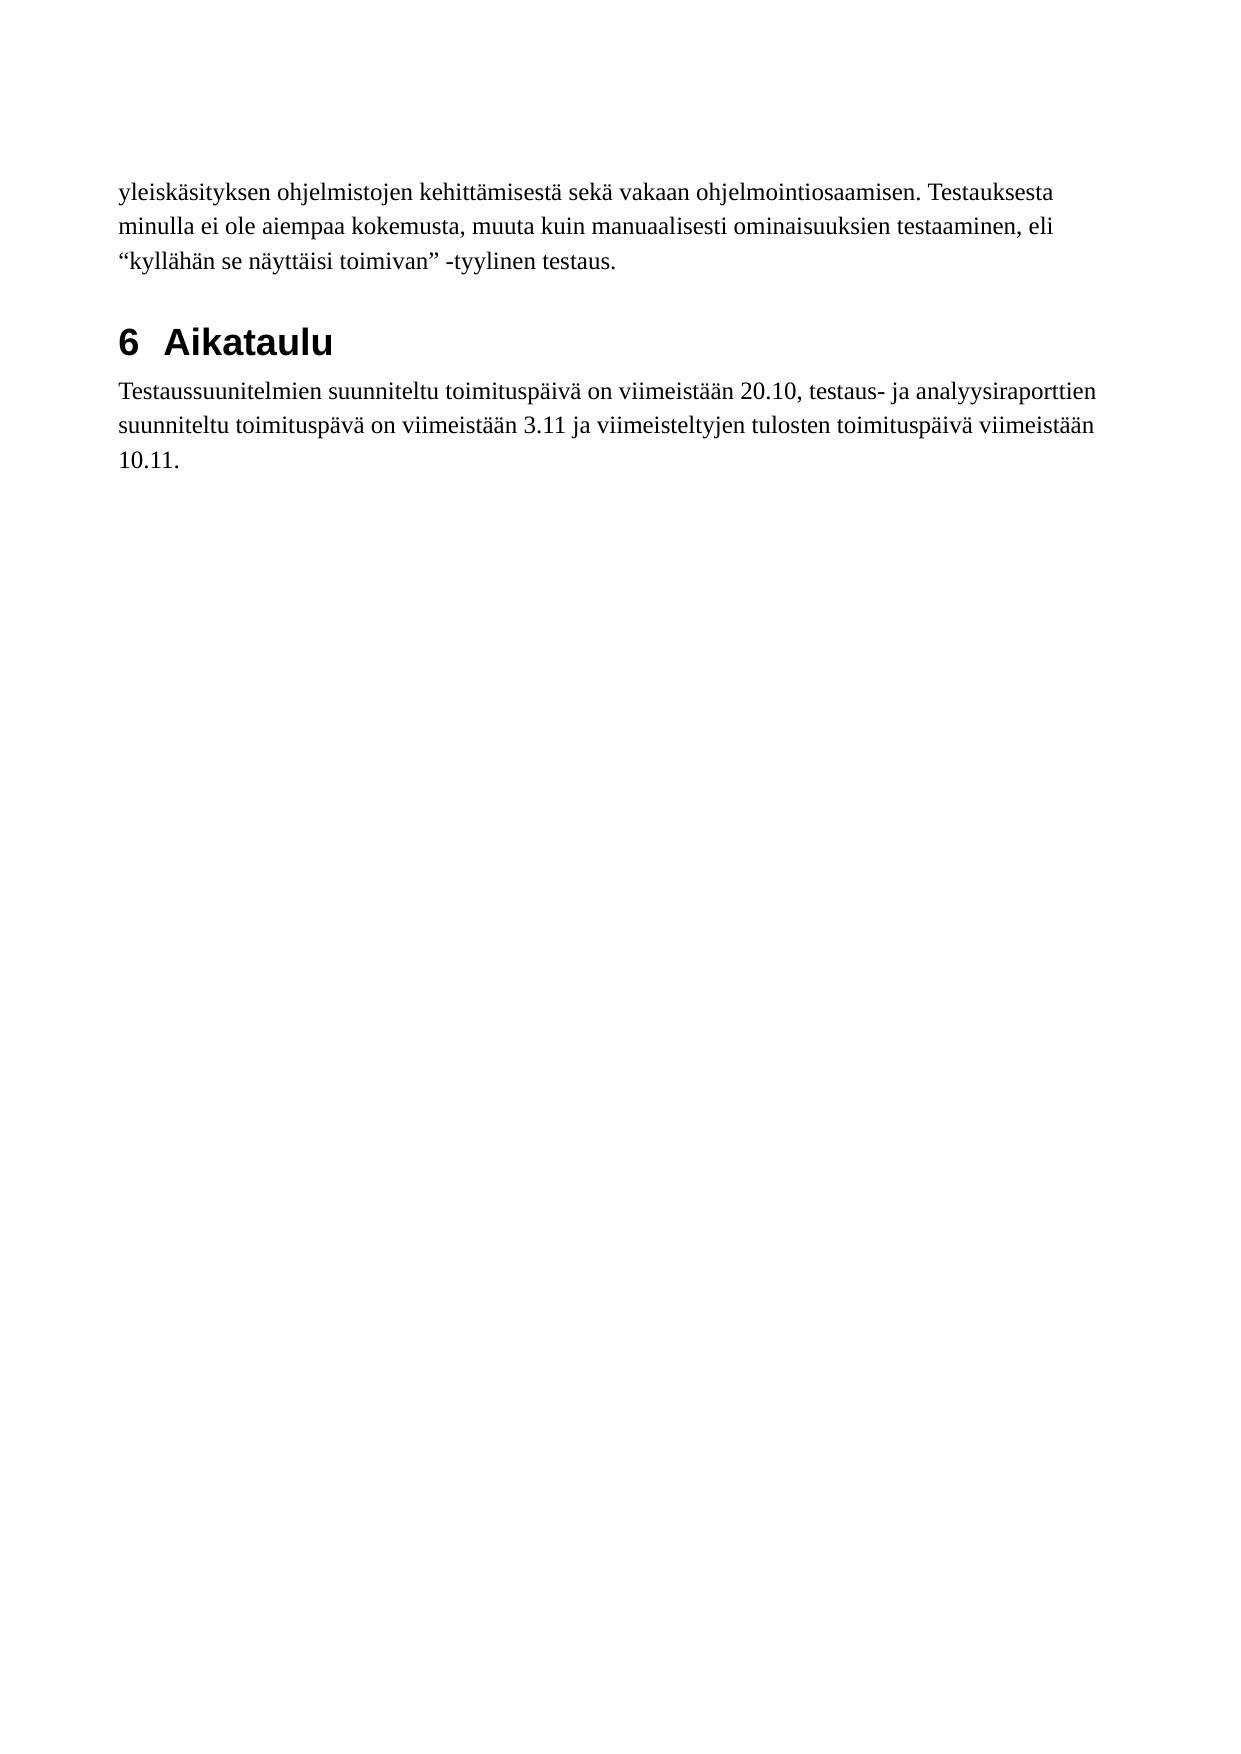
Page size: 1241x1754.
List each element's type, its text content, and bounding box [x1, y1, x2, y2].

text yleiskäsityksen ohjelmistojen kehittämisestä sekä vakaan ohjelmointiosaamisen. Testauksesta minulla ei ole aiempaa kokemusta, muuta kuin manuaalisesti ominaisuuksien testaaminen, eli “kyllähän se näyttäisi toimivan” -tyylinen testaus. [118, 177, 1122, 274]
text Testaussuunitelmien suunniteltu toimituspäivä on viimeistään 20.10, testaus- ja analyysiraporttien suunniteltu toimituspävä on viimeistään 3.11 ja viimeisteltyjen tulosten toimituspäivä viimeistään 10.11. [118, 376, 1122, 474]
subtitle Aikataulu [118, 320, 1122, 363]
